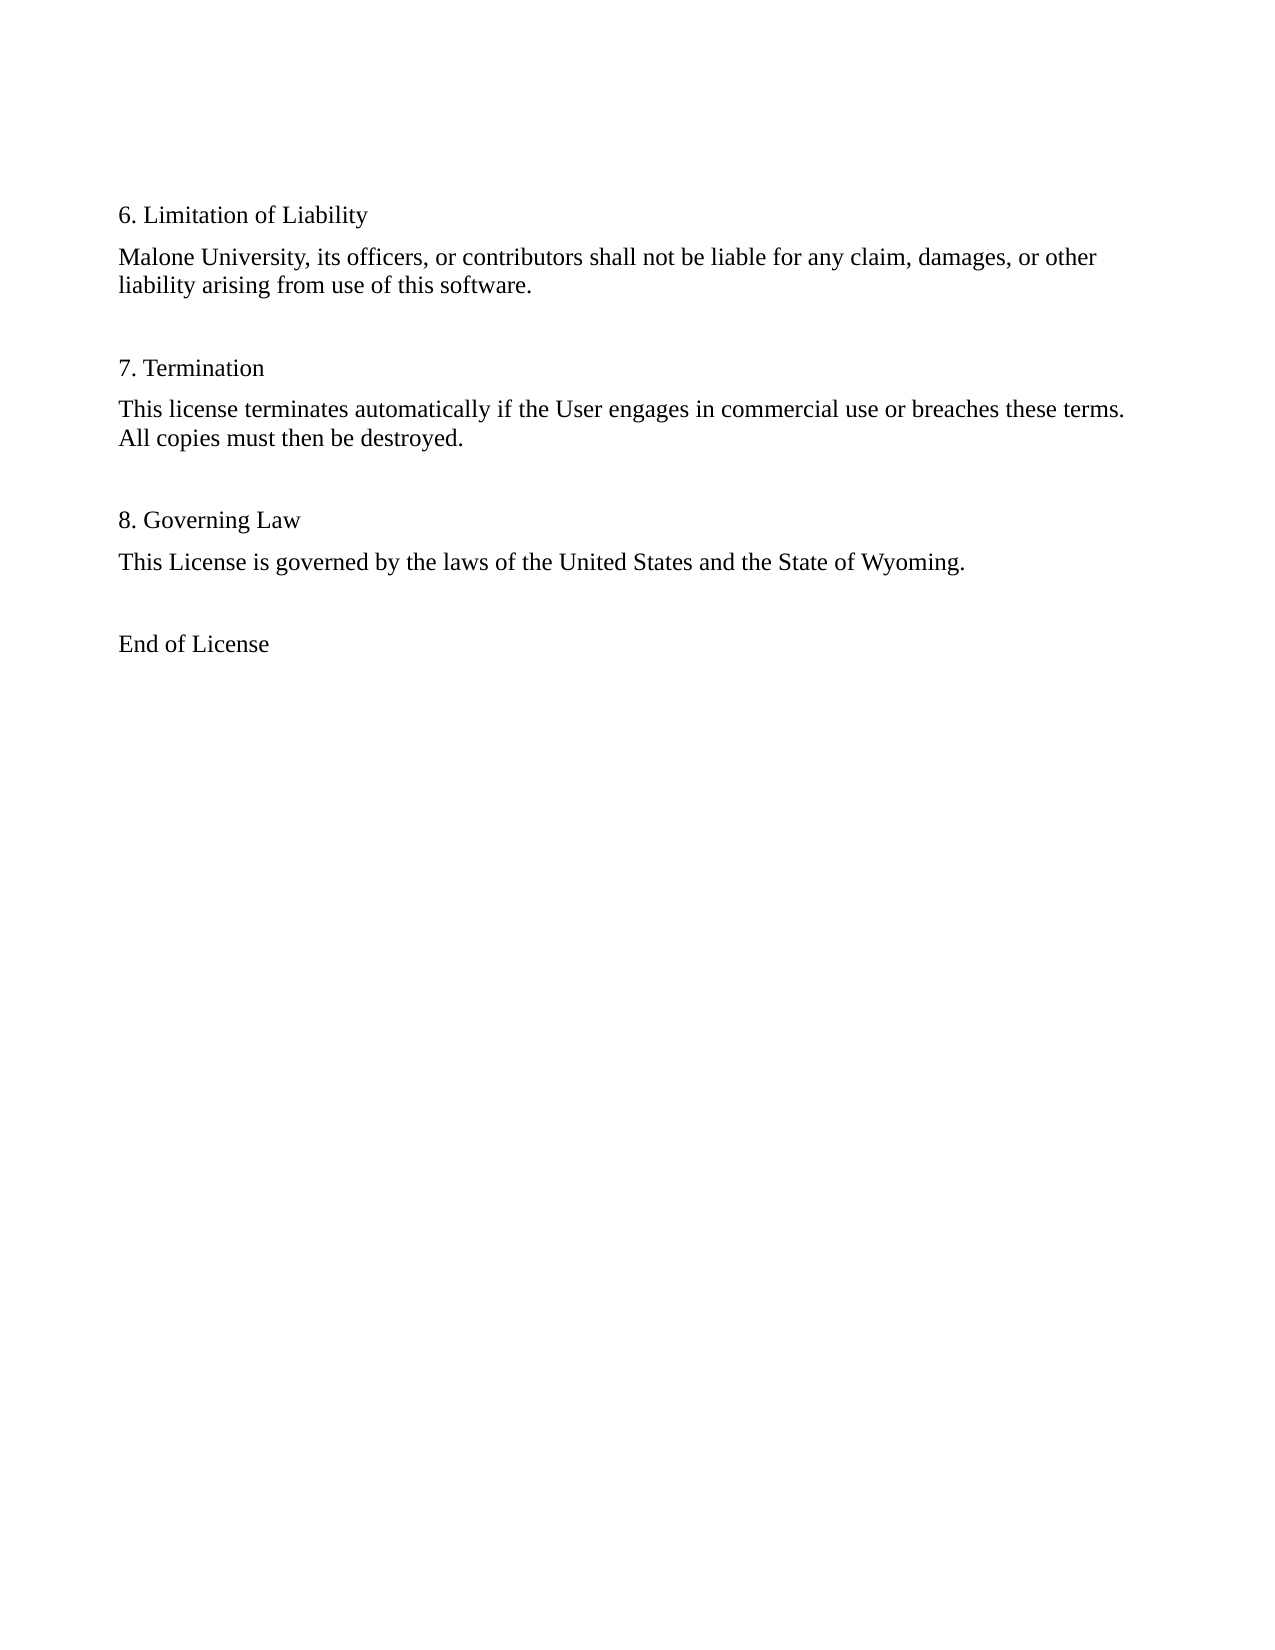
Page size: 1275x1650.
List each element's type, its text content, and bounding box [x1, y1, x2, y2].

text This license terminates automatically if the User engages in commercial use or breaches these terms. All copies must then be destroyed. [118, 394, 1157, 452]
text 6. Limitation of Liability [118, 201, 1157, 229]
text 7. Termination [118, 353, 1157, 382]
text This License is governed by the laws of the United States and the State of Wyoming. [118, 547, 1157, 576]
text 8. Governing Law [118, 506, 1157, 534]
text Malone University, its officers, or contributors shall not be liable for any claim, damages, or other liability arising from use of this software. [118, 242, 1157, 299]
text End of License [118, 629, 1157, 658]
